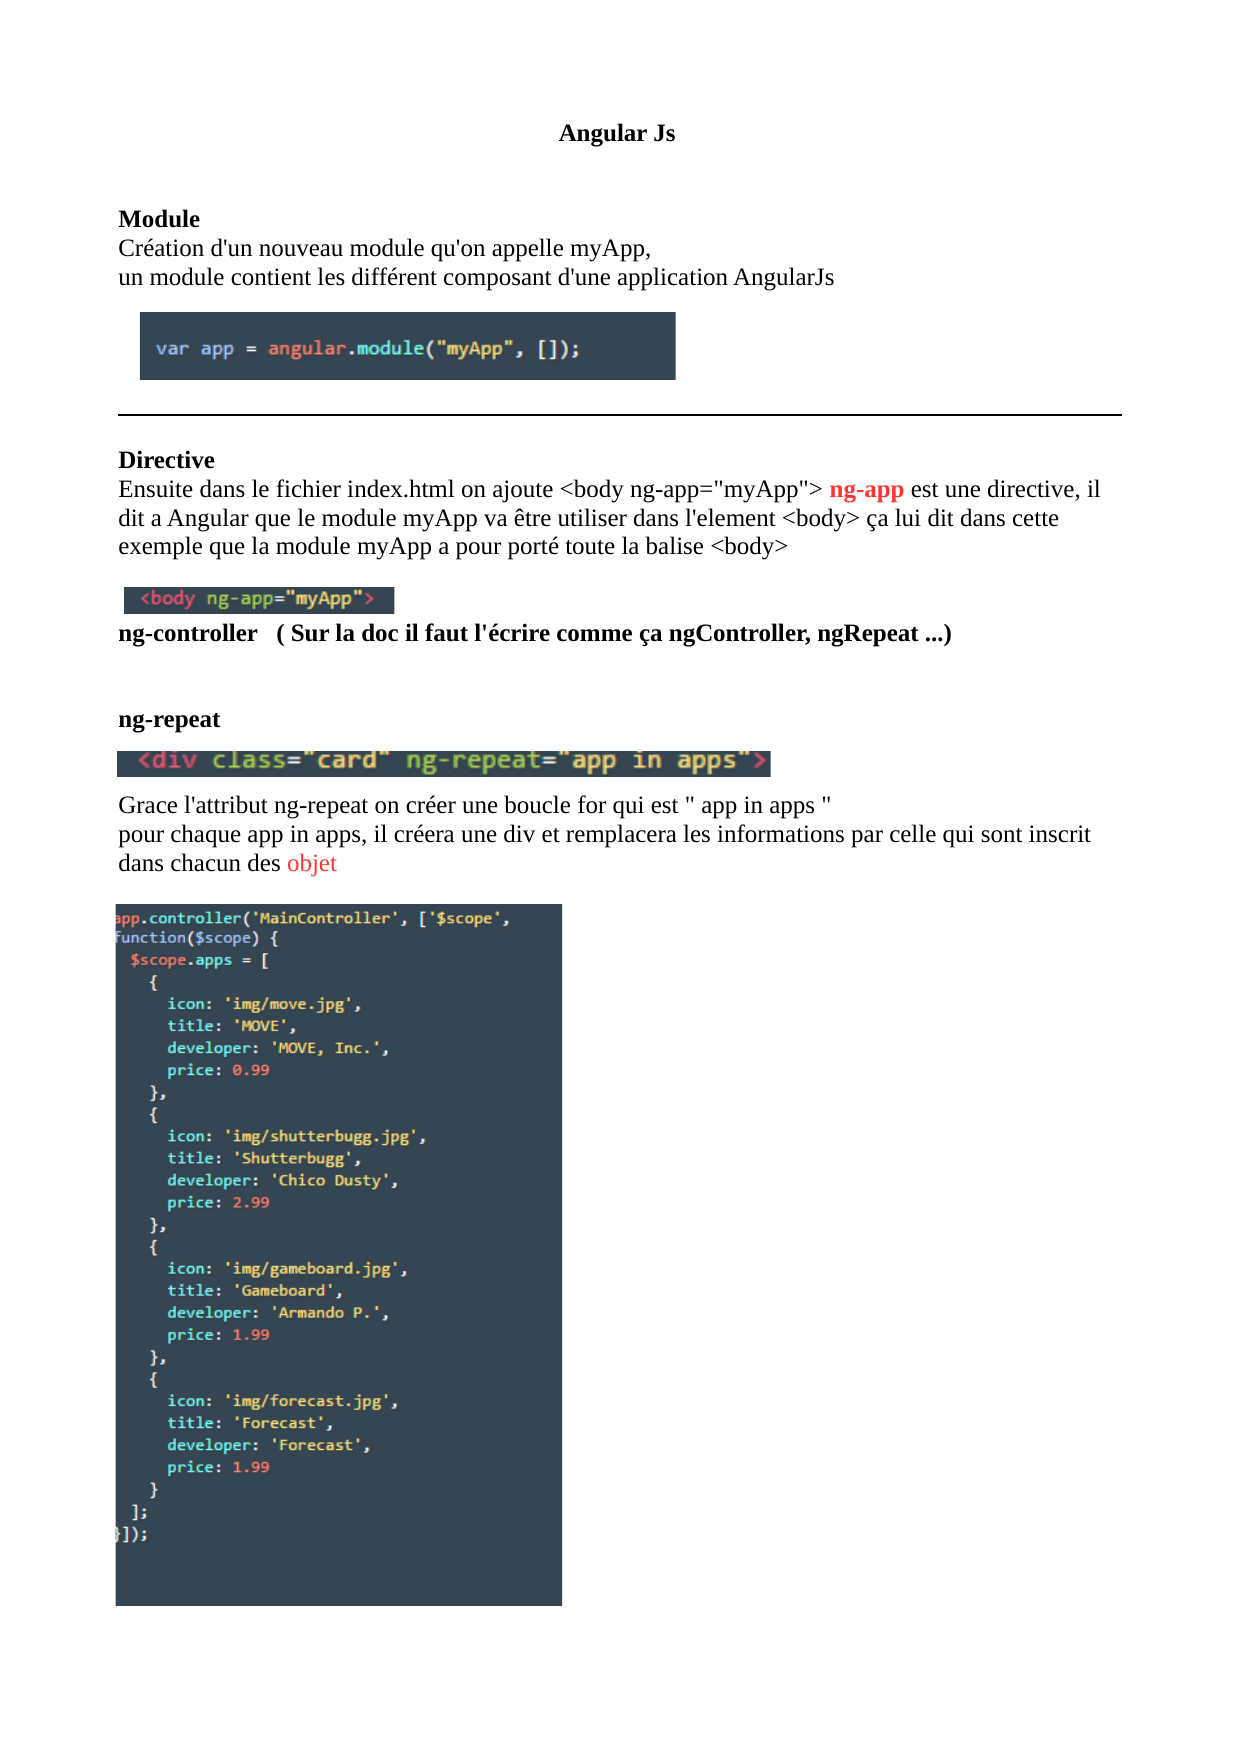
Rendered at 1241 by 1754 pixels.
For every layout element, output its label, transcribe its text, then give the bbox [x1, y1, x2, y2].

text Ensuite dans le fichier index.html on ajoute <body ng-app="myApp"> ng-app est une directive, il dit a Angular que le module myApp va être utiliser dans l'element <body> ça lui dit dans cette exemple que la module myApp a pour porté toute la balise <body> [118, 474, 1122, 560]
text ng-controller ( Sur la doc il faut l'écrire comme ça ngController, ngRepeat ...) [118, 618, 1122, 646]
text Module [118, 204, 1122, 233]
picture [124, 587, 395, 614]
text Création d'un nouveau module qu'on appelle myApp, [118, 233, 1122, 262]
picture [115, 904, 563, 1606]
text Grace l'attribut ng-repeat on créer une boucle for qui est " app in apps " [118, 790, 1122, 819]
text un module contient les différent composant d'une application AngularJs [118, 262, 1122, 291]
text Directive [118, 445, 1122, 474]
picture [139, 312, 676, 380]
text Angular Js [118, 118, 1122, 147]
picture [117, 751, 771, 777]
text pour chaque app in apps, il créera une div et remplacera les informations par celle qui sont inscrit dans chacun des objet [118, 819, 1122, 876]
text ng-repeat [118, 704, 1122, 733]
